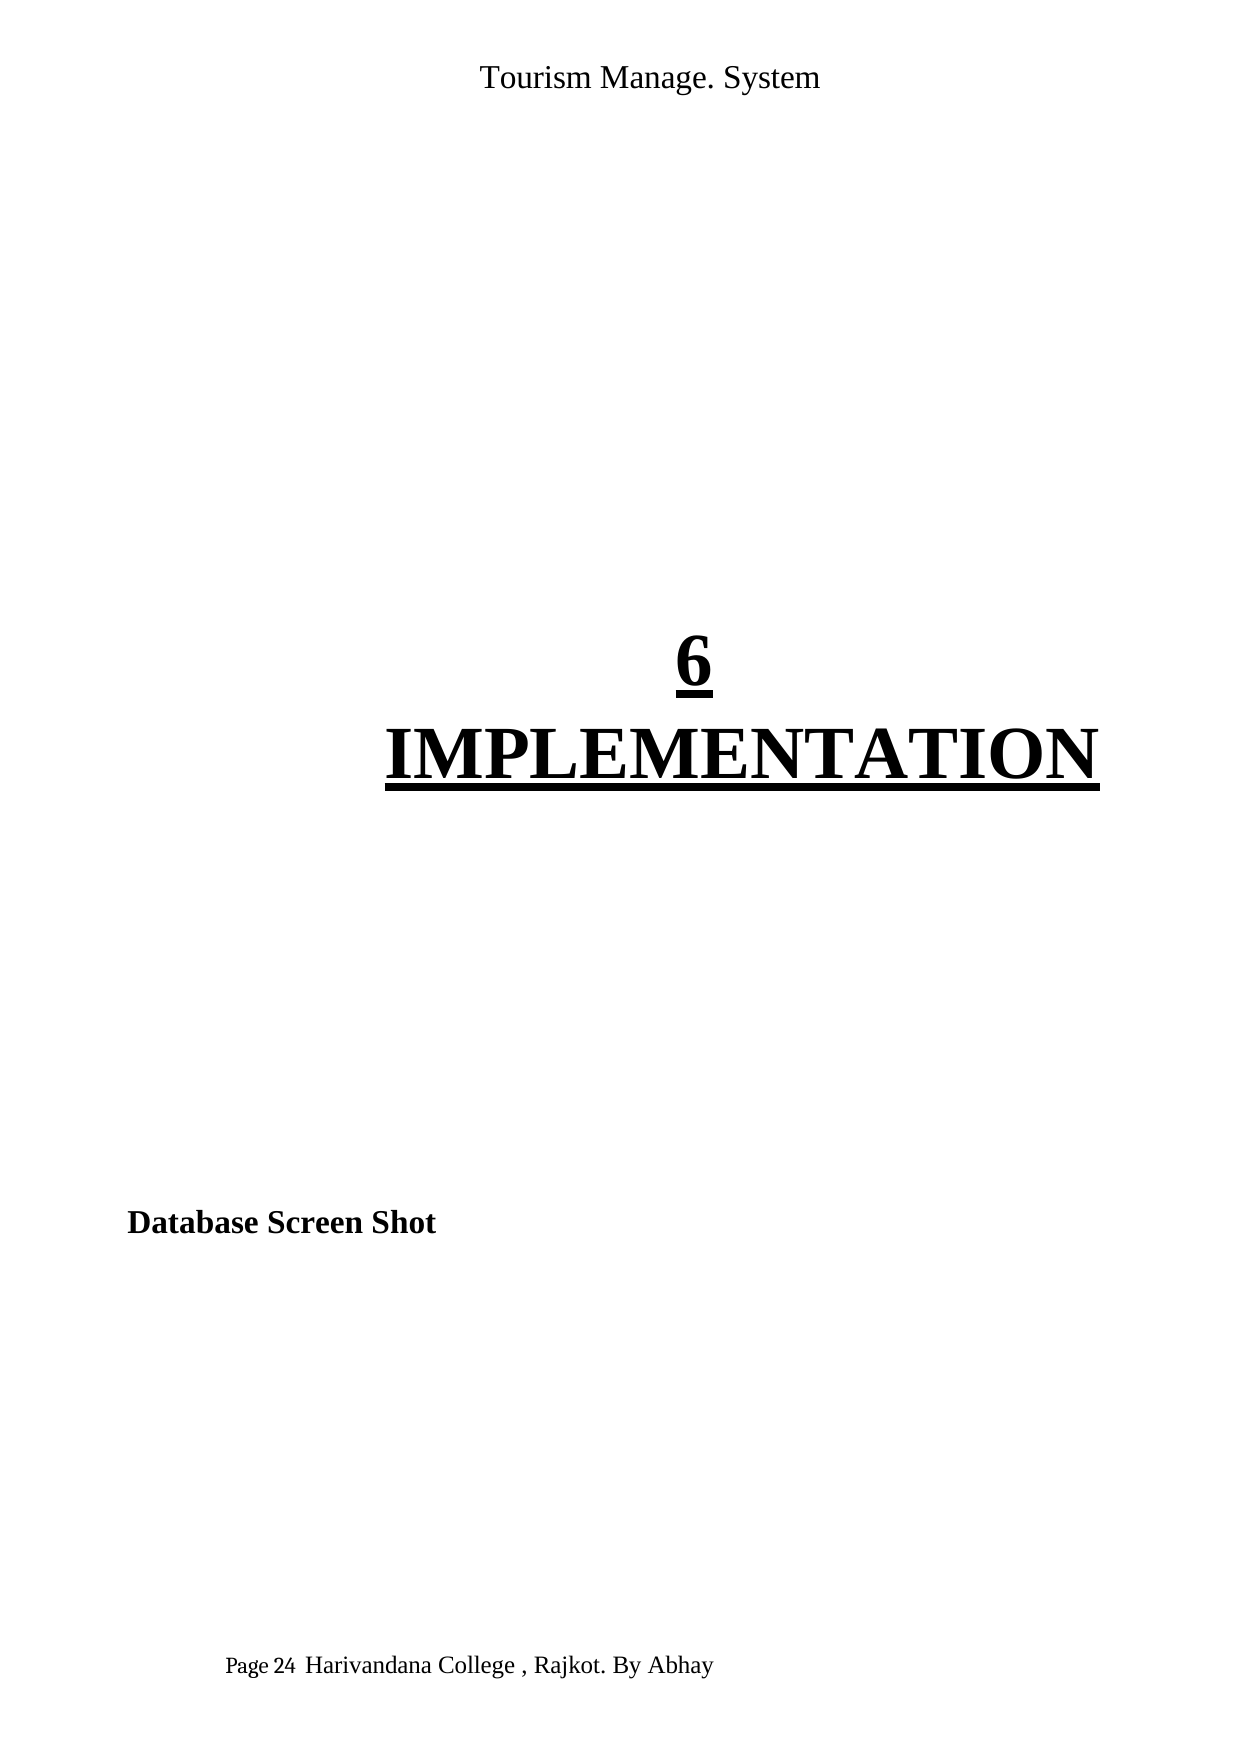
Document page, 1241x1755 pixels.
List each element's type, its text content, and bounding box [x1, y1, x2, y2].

text Database Screen Shot [127, 1203, 1197, 1241]
subtitle 6 [191, 615, 1197, 701]
text IMPLEMENTATION [384, 708, 1197, 794]
